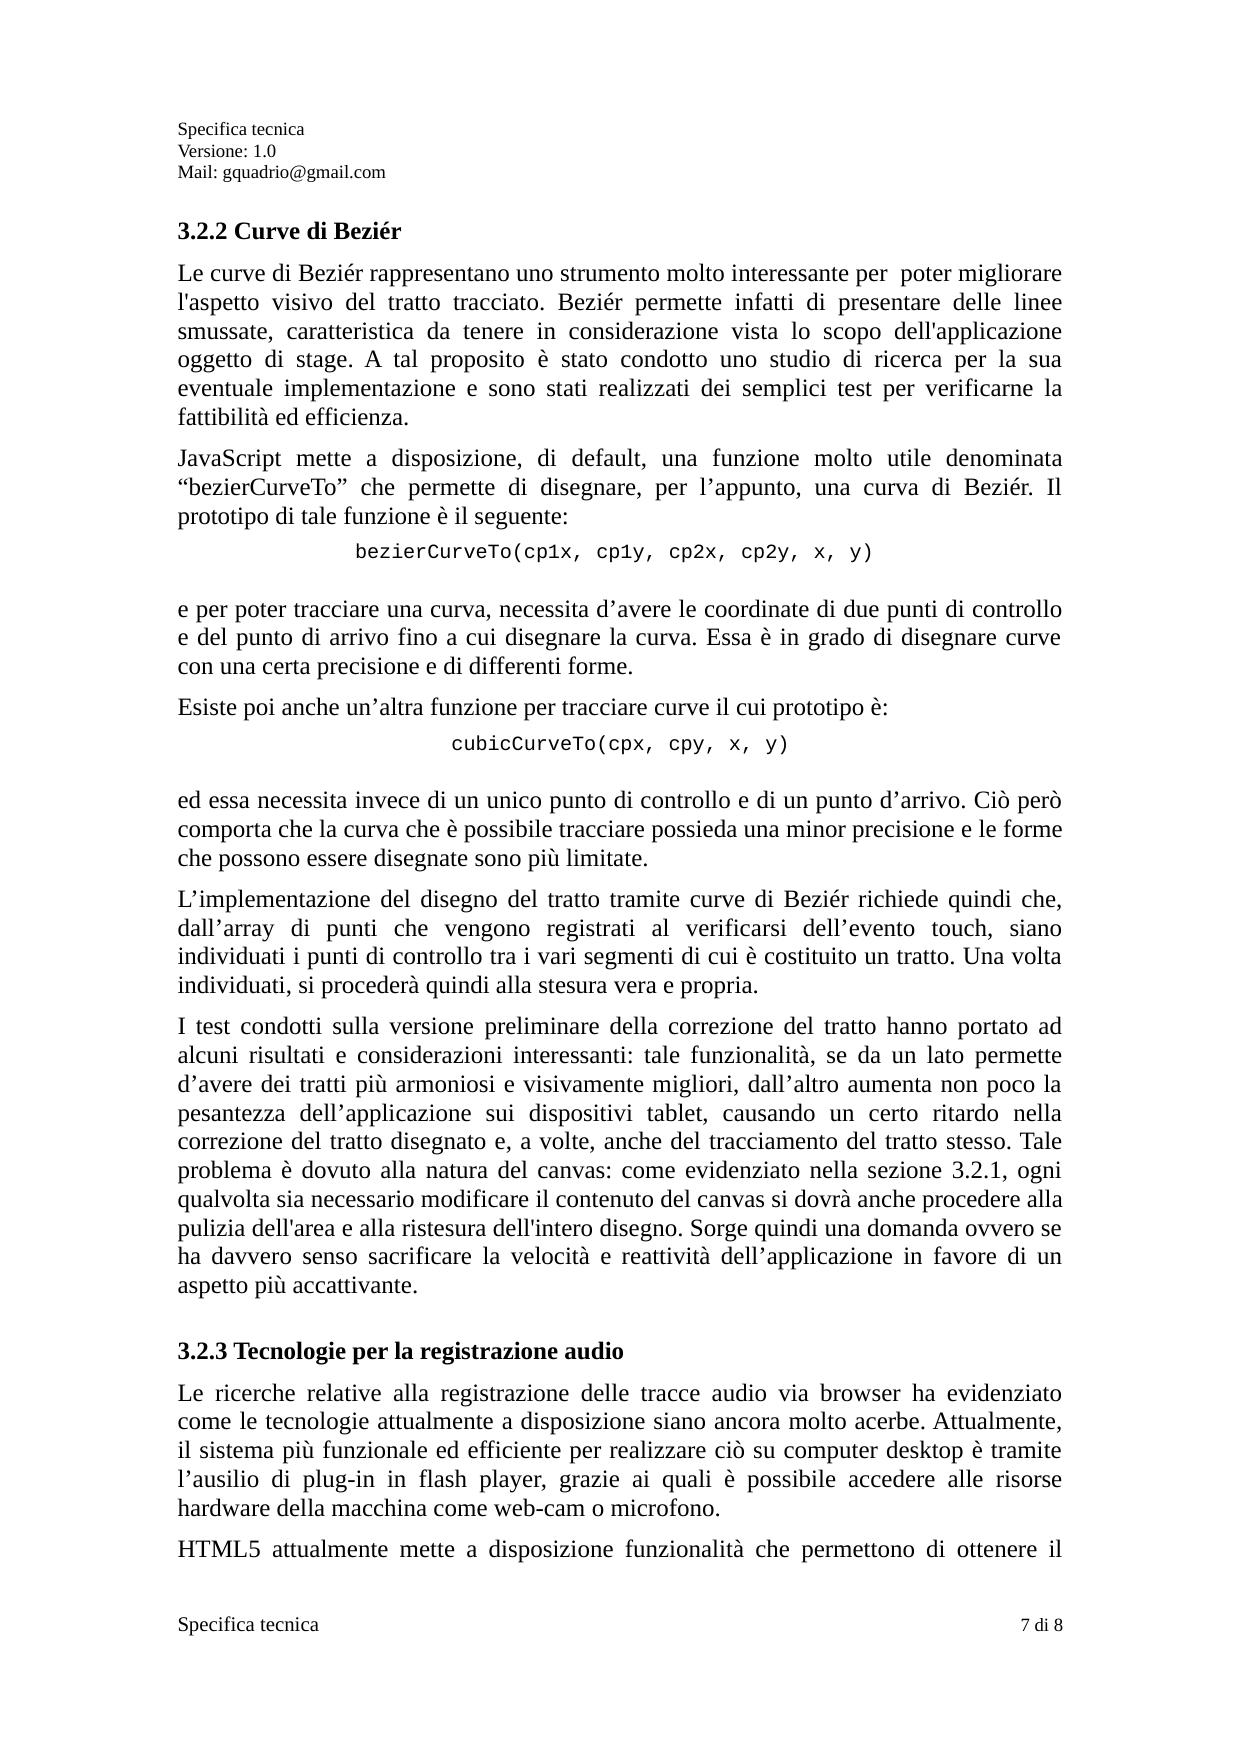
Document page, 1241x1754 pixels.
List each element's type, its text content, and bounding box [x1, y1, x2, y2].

text L’implementazione del disegno del tratto tramite curve di Beziér richiede quindi che, dall’array di punti che vengono registrati al verificarsi dell’evento touch, siano individuati i punti di controllo tra i vari segmenti di cui è costituito un tratto. Una volta individuati, si procederà quindi alla stesura vera e propria. [177, 884, 1063, 999]
text HTML5 attualmente mette a disposizione funzionalità che permettono di ottenere il [177, 1534, 1063, 1563]
text Esiste poi anche un’altra funzione per tracciare curve il cui prototipo è: [177, 692, 1063, 721]
subtitle 3.2.3 Tecnologie per la registrazione audio [177, 1336, 1063, 1365]
text JavaScript mette a disposizione, di default, una funzione molto utile denominata “bezierCurveTo” che permette di disegnare, per l’appunto, una curva di Beziér. Il prototipo di tale funzione è il seguente: [177, 443, 1063, 529]
text bezierCurveTo(cp1x, cp1y, cp2x, cp2y, x, y) [177, 542, 1063, 565]
text Le curve di Beziér rappresentano uno strumento molto interessante per poter migliorare l'aspetto visivo del tratto tracciato. Beziér permette infatti di presentare delle linee smussate, caratteristica da tenere in considerazione vista lo scopo dell'applicazione oggetto di stage. A tal proposito è stato condotto uno studio di ricerca per la sua eventuale implementazione e sono stati realizzati dei semplici test per verificarne la fattibilità ed efficienza. [177, 258, 1063, 431]
text I test condotti sulla versione preliminare della correzione del tratto hanno portato ad alcuni risultati e considerazioni interessanti: tale funzionalità, se da un lato permette d’avere dei tratti più armoniosi e visivamente migliori, dall’altro aumenta non poco la pesantezza dell’applicazione sui dispositivi tablet, causando un certo ritardo nella correzione del tratto disegnato e, a volte, anche del tracciamento del tratto stesso. Tale problema è dovuto alla natura del canvas: come evidenziato nella sezione 3.2.1, ogni qualvolta sia necessario modificare il contenuto del canvas si dovrà anche procedere alla pulizia dell'area e alla ristesura dell'intero disegno. Sorge quindi una domanda ovvero se ha davvero senso sacrificare la velocità e reattività dell’applicazione in favore di un aspetto più accattivante. [177, 1011, 1063, 1299]
text ed essa necessita invece di un unico punto di controllo e di un punto d’arrivo. Ciò però comporta che la curva che è possibile tracciare possieda una minor precisione e le forme che possono essere disegnate sono più limitate. [177, 756, 1063, 871]
text e per poter tracciare una curva, necessita d’avere le coordinate di due punti di controllo e del punto di arrivo fino a cui disegnare la curva. Essa è in grado di disegnare curve con una certa precisione e di differenti forme. [177, 565, 1063, 680]
text Le ricerche relative alla registrazione delle tracce audio via browser ha evidenziato come le tecnologie attualmente a disposizione siano ancora molto acerbe. Attualmente, il sistema più funzionale ed efficiente per realizzare ciò su computer desktop è tramite l’ausilio di plug-in in flash player, grazie ai quali è possibile accedere alle risorse hardware della macchina come web-cam o microfono. [177, 1378, 1063, 1521]
subtitle 3.2.2 Curve di Beziér [177, 212, 1063, 246]
text cubicCurveTo(cpx, cpy, x, y) [177, 734, 1063, 756]
